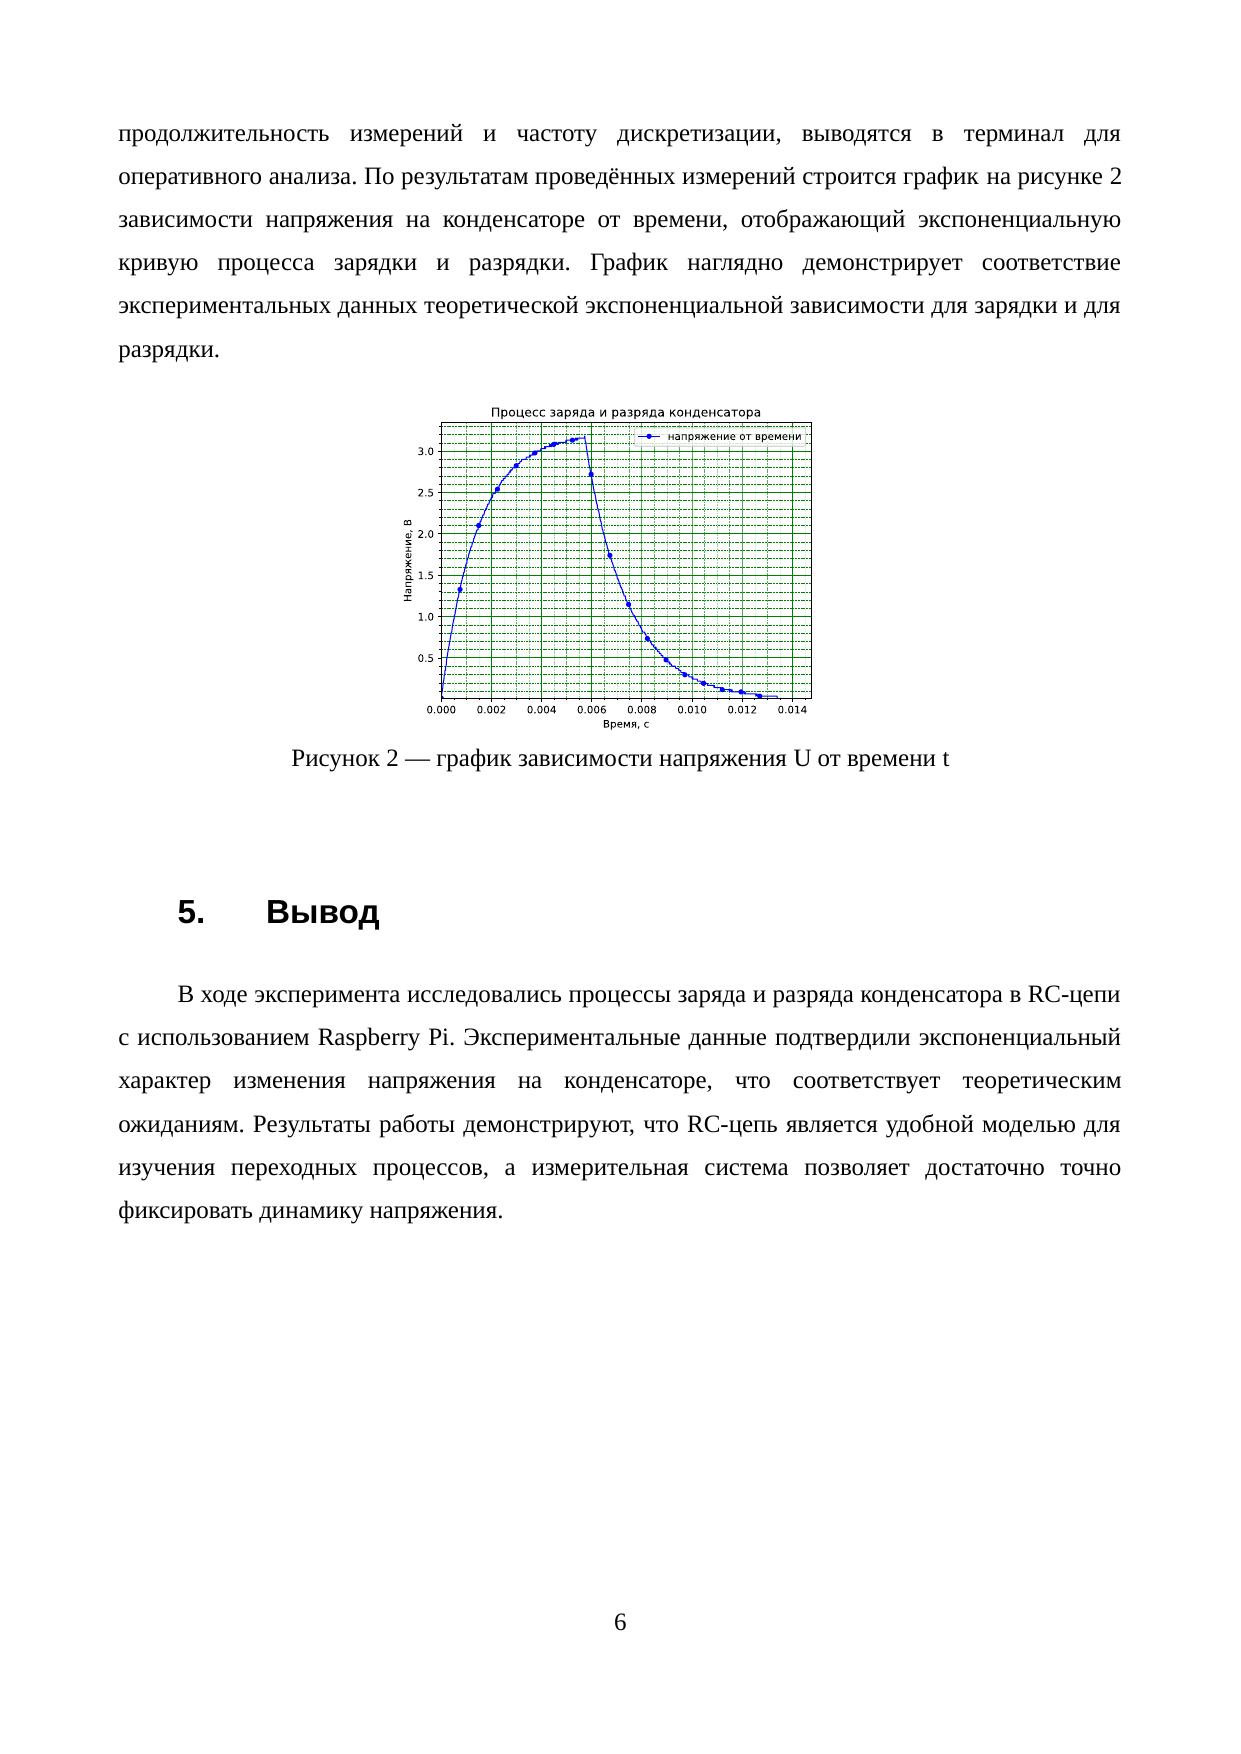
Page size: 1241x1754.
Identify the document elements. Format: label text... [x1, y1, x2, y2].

text В ходе эксперимента исследовались процессы заряда и разряда конденсатора в RC-цепи с использованием Raspberry Pi. Экспериментальные данные подтвердили экспоненциальный характер изменения напряжения на конденсаторе, что соответствует теоретическим ожиданиям. Результаты работы демонстрируют, что RC-цепь является удобной моделью для изучения переходных процессов, а измерительная система позволяет достаточно точно фиксировать динамику напряжения. [118, 979, 1122, 1224]
table_header [118, 377, 1122, 741]
subtitle Вывод [118, 892, 1122, 931]
text продолжительность измерений и частоту дискретизации, выводятся в терминал для оперативного анализа. По результатам проведённых измерений строится график на рисунке 2 зависимости напряжения на конденсаторе от времени, отображающий экспоненциальную кривую процесса зарядки и разрядки. График наглядно демонстрирует соответствие экспериментальных данных теоретической экспоненциальной зависимости для зарядки и для разрядки. [118, 118, 1122, 362]
table_cell Рисунок 2 — график зависимости напряжения U от времени t [118, 741, 1122, 804]
